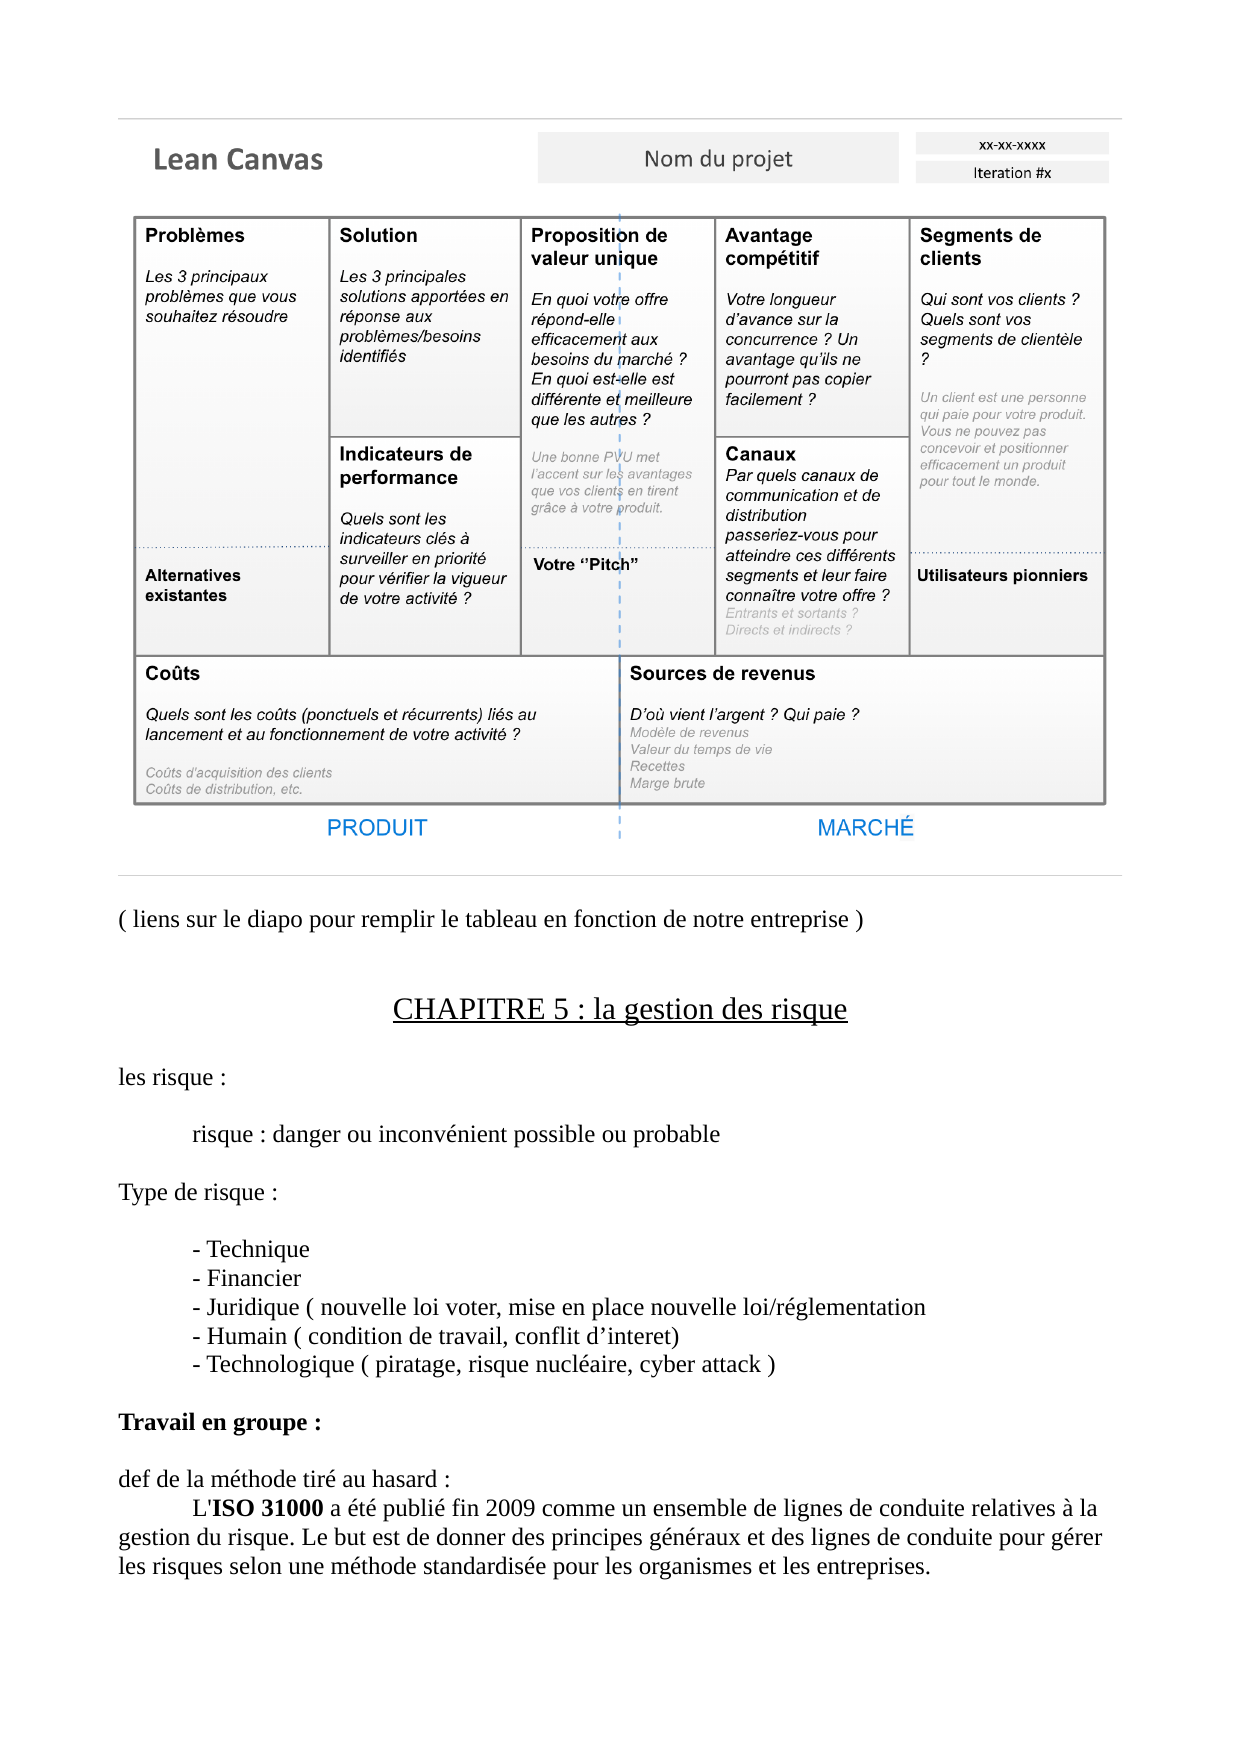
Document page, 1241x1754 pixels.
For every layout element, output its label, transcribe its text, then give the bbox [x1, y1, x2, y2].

text Type de risque : [118, 1177, 1122, 1206]
text - Financier [118, 1263, 1122, 1292]
text risque : danger ou inconvénient possible ou probable [118, 1119, 1122, 1148]
text CHAPITRE 5 : la gestion des risque [118, 990, 1122, 1026]
text Travail en groupe : [118, 1407, 1122, 1436]
text - Technologique ( piratage, risque nucléaire, cyber attack ) [118, 1349, 1122, 1378]
text - Humain ( condition de travail, conflit d’interet) [118, 1321, 1122, 1349]
text def de la méthode tiré au hasard : [118, 1464, 1122, 1493]
text L'ISO 31000 a été publié fin 2009 comme un ensemble de lignes de conduite relatives à la gestion du risque. Le but est de donner des principes généraux et des lignes de conduite pour gérer les risques selon une méthode standardisée pour les organismes et les entreprises. [118, 1493, 1122, 1579]
picture [118, 118, 1123, 876]
text ( liens sur le diapo pour remplir le tableau en fonction de notre entreprise ) [118, 904, 1122, 933]
text - Technique [118, 1234, 1122, 1263]
text - Juridique ( nouvelle loi voter, mise en place nouvelle loi/réglementation [118, 1292, 1122, 1321]
text les risque : [118, 1062, 1122, 1091]
